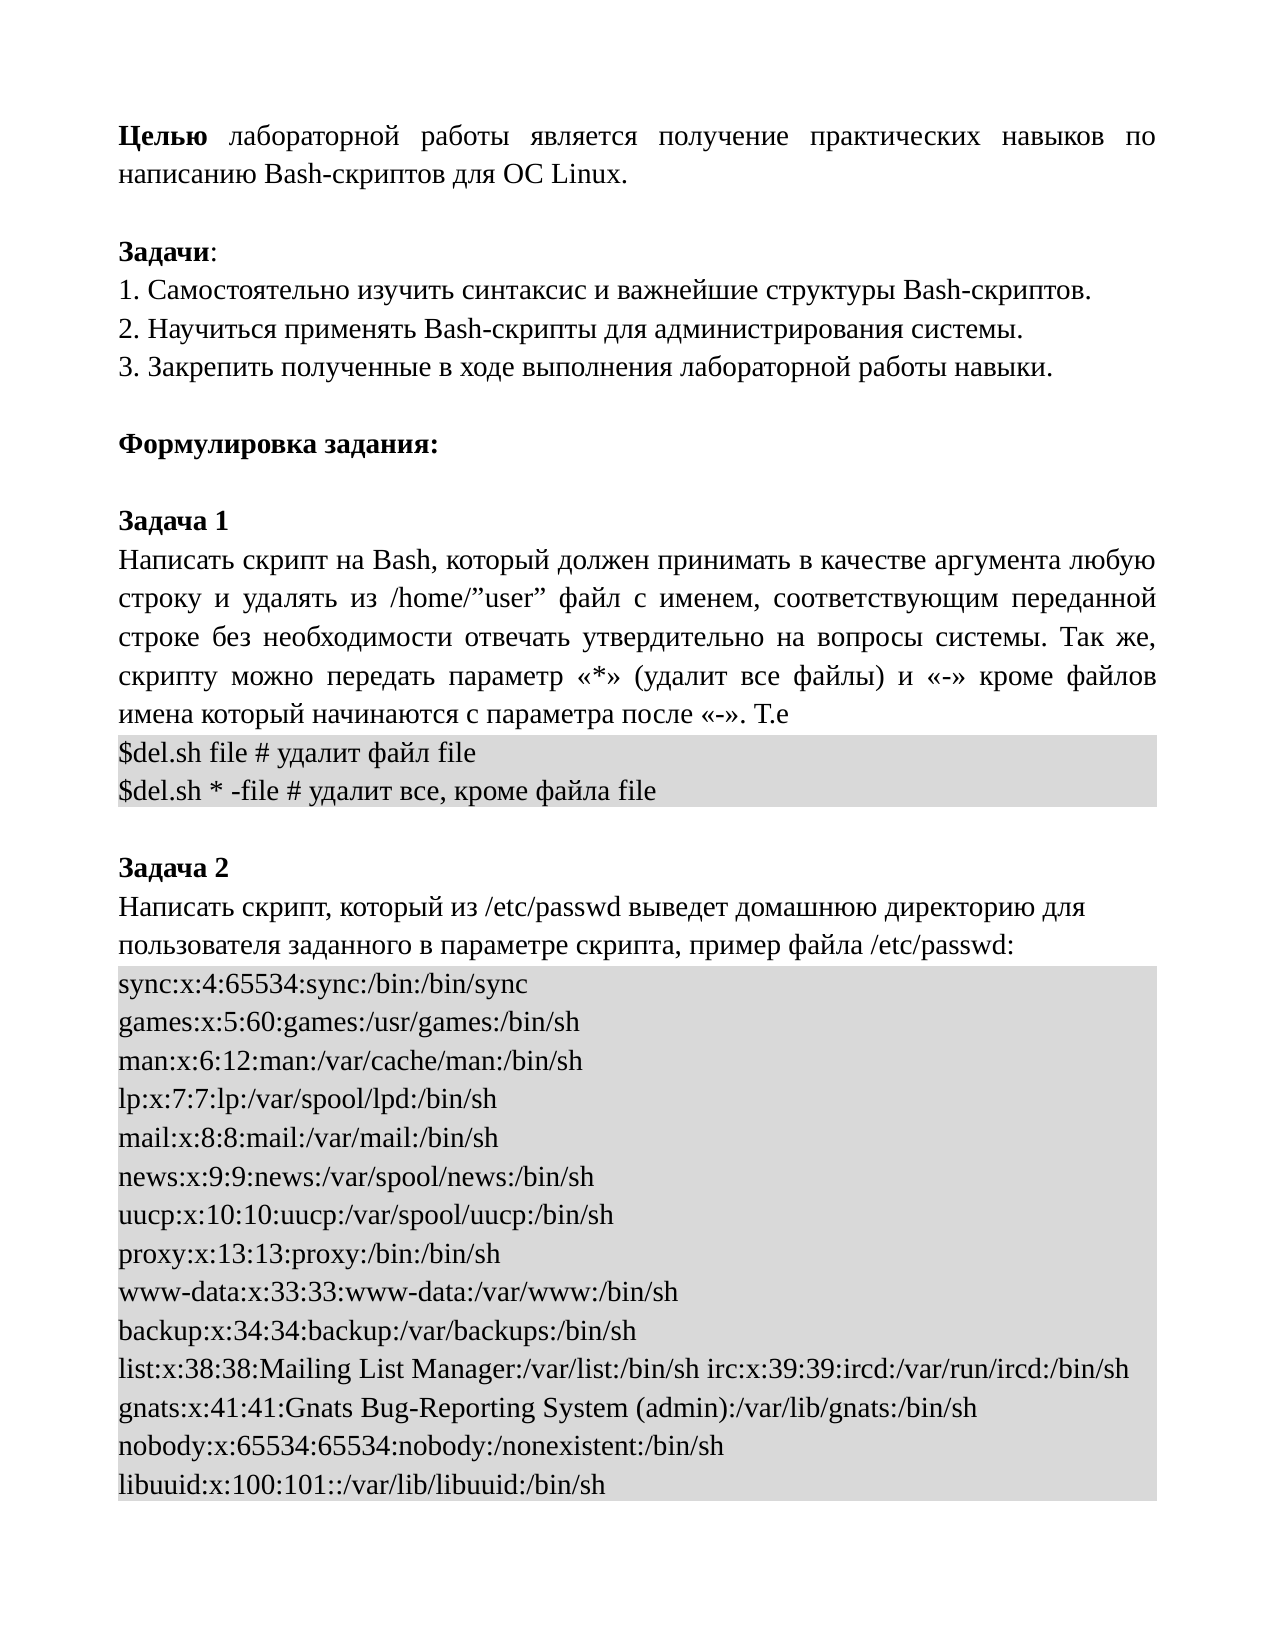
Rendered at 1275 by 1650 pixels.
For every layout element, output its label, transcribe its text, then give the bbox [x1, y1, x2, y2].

text Задачи: [118, 234, 1157, 267]
text backup:x:34:34:backup:/var/backups:/bin/sh [118, 1313, 1157, 1346]
text uucp:x:10:10:uucp:/var/spool/uucp:/bin/sh [118, 1197, 1157, 1231]
text Задача 1 [118, 503, 1157, 537]
text www-data:x:33:33:www-data:/var/www:/bin/sh [118, 1274, 1157, 1308]
text Целью лабораторной работы является получение практических навыков по написанию Bash-скриптов для ОС Linux. [118, 118, 1157, 190]
text Написать скрипт, который из /etc/passwd выведет домашнюю директорию для пользователя заданного в параметре скрипта, пример файла /etc/passwd: [118, 889, 1157, 961]
text news:x:9:9:news:/var/spool/news:/bin/sh [118, 1159, 1157, 1192]
text Формулировка задания: [118, 426, 1157, 460]
text proxy:x:13:13:proxy:/bin:/bin/sh [118, 1236, 1157, 1269]
text lp:x:7:7:lp:/var/spool/lpd:/bin/sh [118, 1082, 1157, 1115]
text 3. Закрепить полученные в ходе выполнения лабораторной работы навыки. [118, 349, 1157, 383]
text man:x:6:12:man:/var/cache/man:/bin/sh [118, 1043, 1157, 1077]
text list:x:38:38:Mailing List Manager:/var/list:/bin/sh irc:x:39:39:ircd:/var/run/ircd:/bin/sh [118, 1351, 1157, 1385]
text libuuid:x:100:101::/var/lib/libuuid:/bin/sh [118, 1467, 1157, 1501]
text 1. Самостоятельно изучить синтаксис и важнейшие структуры Bash-скриптов. [118, 272, 1157, 306]
text mail:x:8:8:mail:/var/mail:/bin/sh [118, 1120, 1157, 1154]
text $del.sh file # удалит файл file [118, 735, 1157, 768]
text Задача 2 [118, 850, 1157, 884]
text gnats:x:41:41:Gnats Bug-Reporting System (admin):/var/lib/gnats:/bin/sh nobody:x:65534:65534:nobody:/nonexistent:/bin/sh [118, 1390, 1157, 1462]
text Написать скрипт на Bash, который должен принимать в качестве аргумента любую строку и удалять из /home/”user” файл с именем, соответствующим переданной строке без необходимости отвечать утвердительно на вопросы системы. Так же, скрипту можно передать параметр «*» (удалит все файлы) и «-» кроме файлов имена который начинаются с параметра после «-». Т.е [118, 542, 1157, 730]
text $del.sh * -file # удалит все, кроме файла file [118, 773, 1157, 807]
text sync:x:4:65534:sync:/bin:/bin/sync [118, 966, 1157, 999]
text 2. Научиться применять Bash-скрипты для администрирования системы. [118, 311, 1157, 344]
text games:x:5:60:games:/usr/games:/bin/sh [118, 1004, 1157, 1038]
